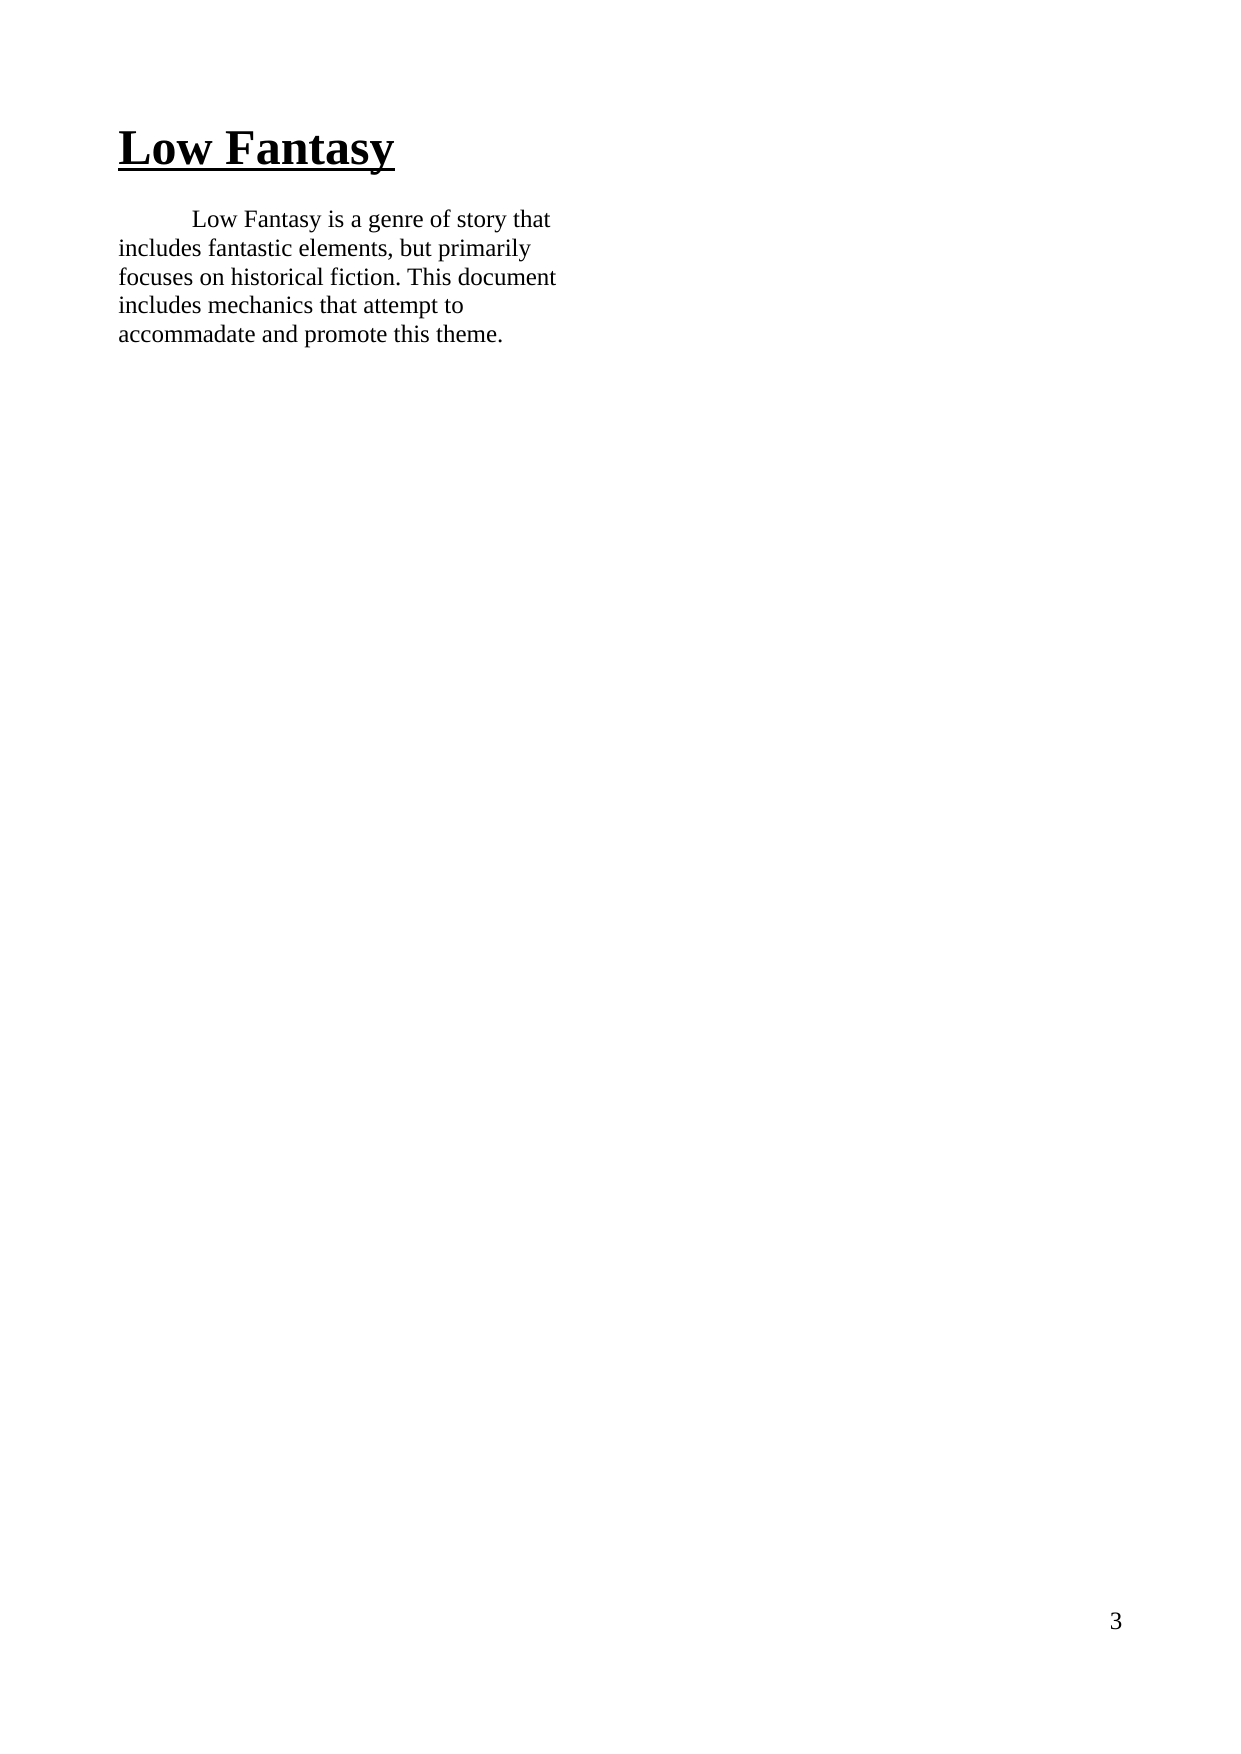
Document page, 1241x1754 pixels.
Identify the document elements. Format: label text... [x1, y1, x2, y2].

text Low Fantasy is a genre of story that includes fantastic elements, but primarily focuses on historical fiction. This document includes mechanics that attempt to accommadate and promote this theme. [118, 204, 605, 348]
text Low Fantasy [118, 118, 605, 176]
